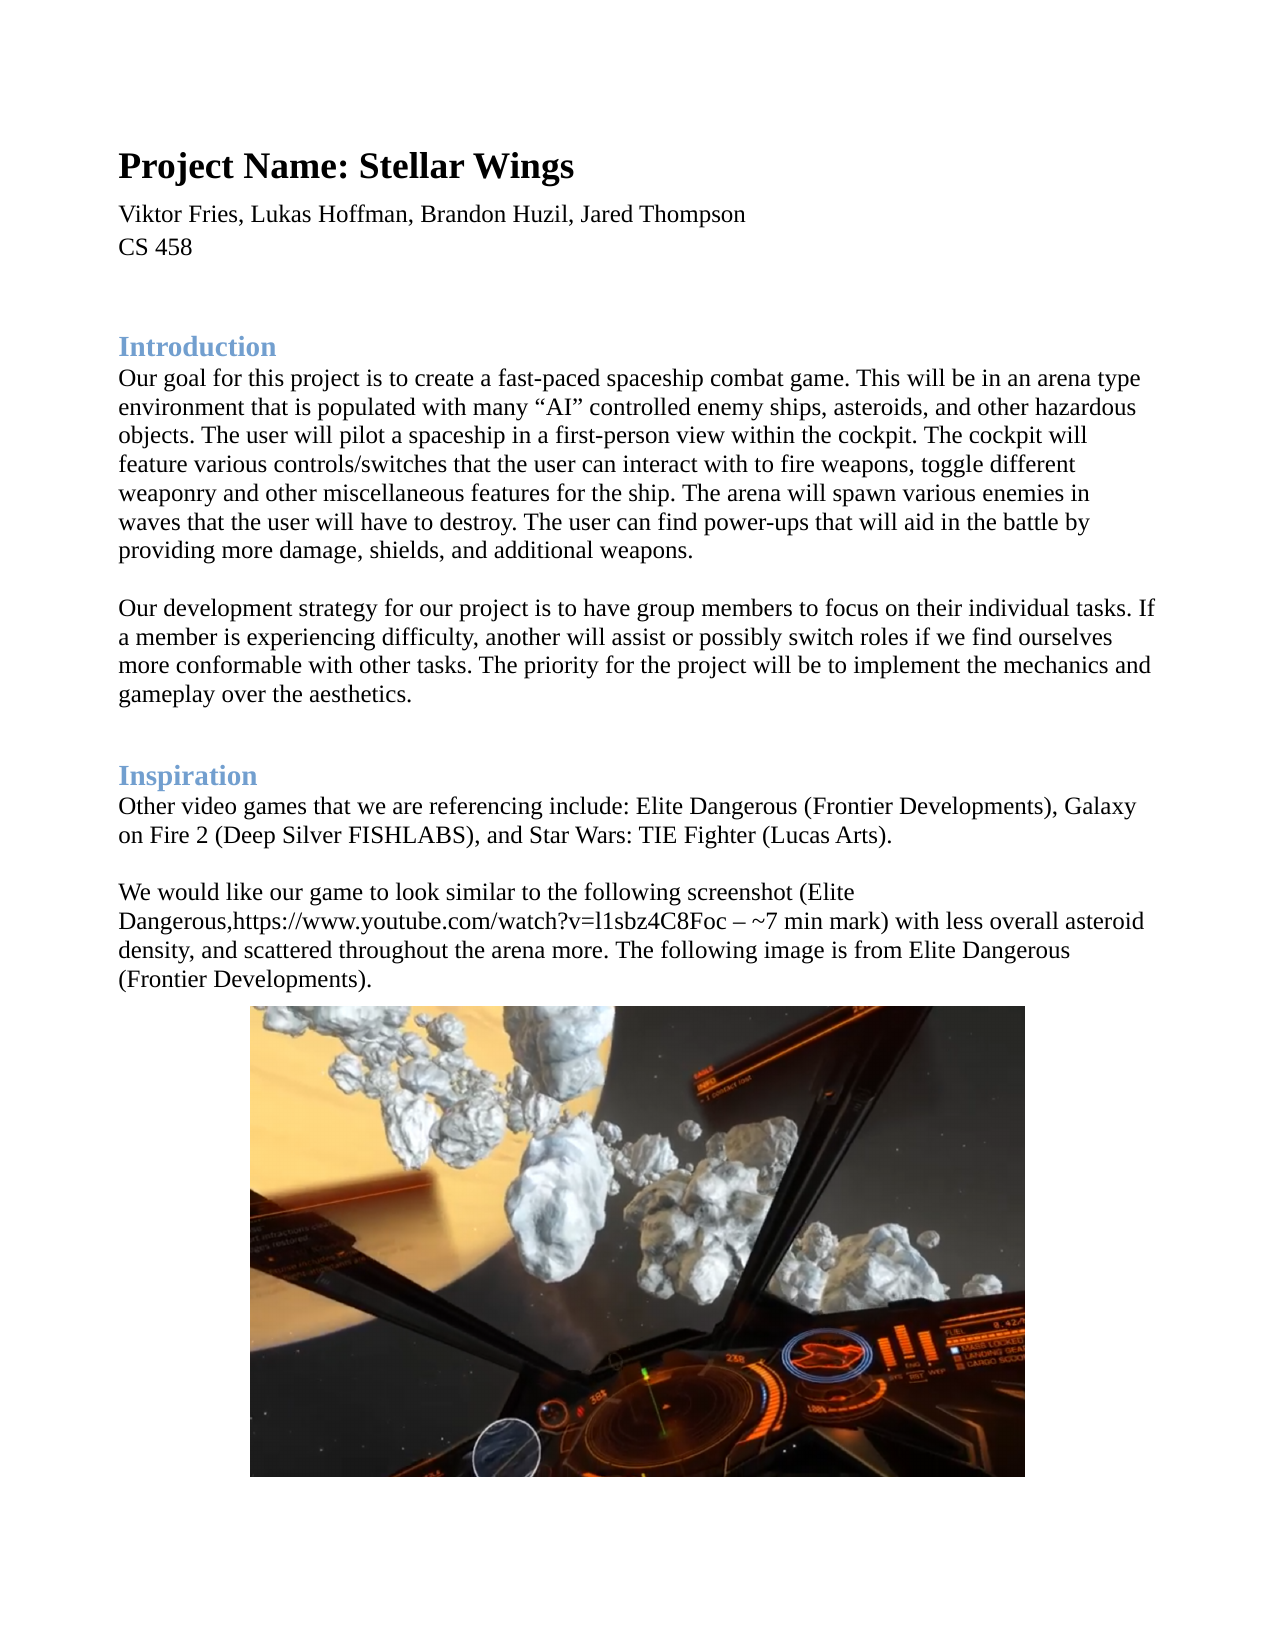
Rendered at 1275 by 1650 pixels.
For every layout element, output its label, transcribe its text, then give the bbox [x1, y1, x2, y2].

text Our development strategy for our project is to have group members to focus on their individual tasks. If a member is experiencing difficulty, another will assist or possibly switch roles if we find ourselves more conformable with other tasks. The priority for the project will be to implement the mechanics and gameplay over the aesthetics. [118, 593, 1157, 708]
text Other video games that we are referencing include: Elite Dangerous (Frontier Developments), Galaxy on Fire 2 (Deep Silver FISHLABS), and Star Wars: TIE Fighter (Lucas Arts). [118, 791, 1157, 849]
subtitle Inspiration [118, 758, 1157, 791]
text Viktor Fries, Lukas Hoffman, Brandon Huzil, Jared Thompson [118, 199, 1157, 227]
text We would like our game to look similar to the following screenshot (Elite Dangerous,https://www.youtube.com/watch?v=l1sbz4C8Foc – ~7 min mark) with less overall asteroid density, and scattered throughout the arena more. The following image is from Elite Dangerous (Frontier Developments). [118, 877, 1157, 992]
subtitle Introduction [118, 329, 1157, 363]
subtitle Project Name: Stellar Wings [118, 143, 1157, 186]
text Our goal for this project is to create a fast-paced spaceship combat game. This will be in an arena type environment that is populated with many “AI” controlled enemy ships, asteroids, and other hazardous objects. The user will pilot a spaceship in a first-person view within the cockpit. The cockpit will feature various controls/switches that the user can interact with to fire weapons, toggle different weaponry and other miscellaneous features for the ship. The arena will spawn various enemies in waves that the user will have to destroy. The user can find power-ups that will aid in the battle by providing more damage, shields, and additional weapons. [118, 363, 1157, 564]
text CS 458 [118, 232, 1157, 261]
